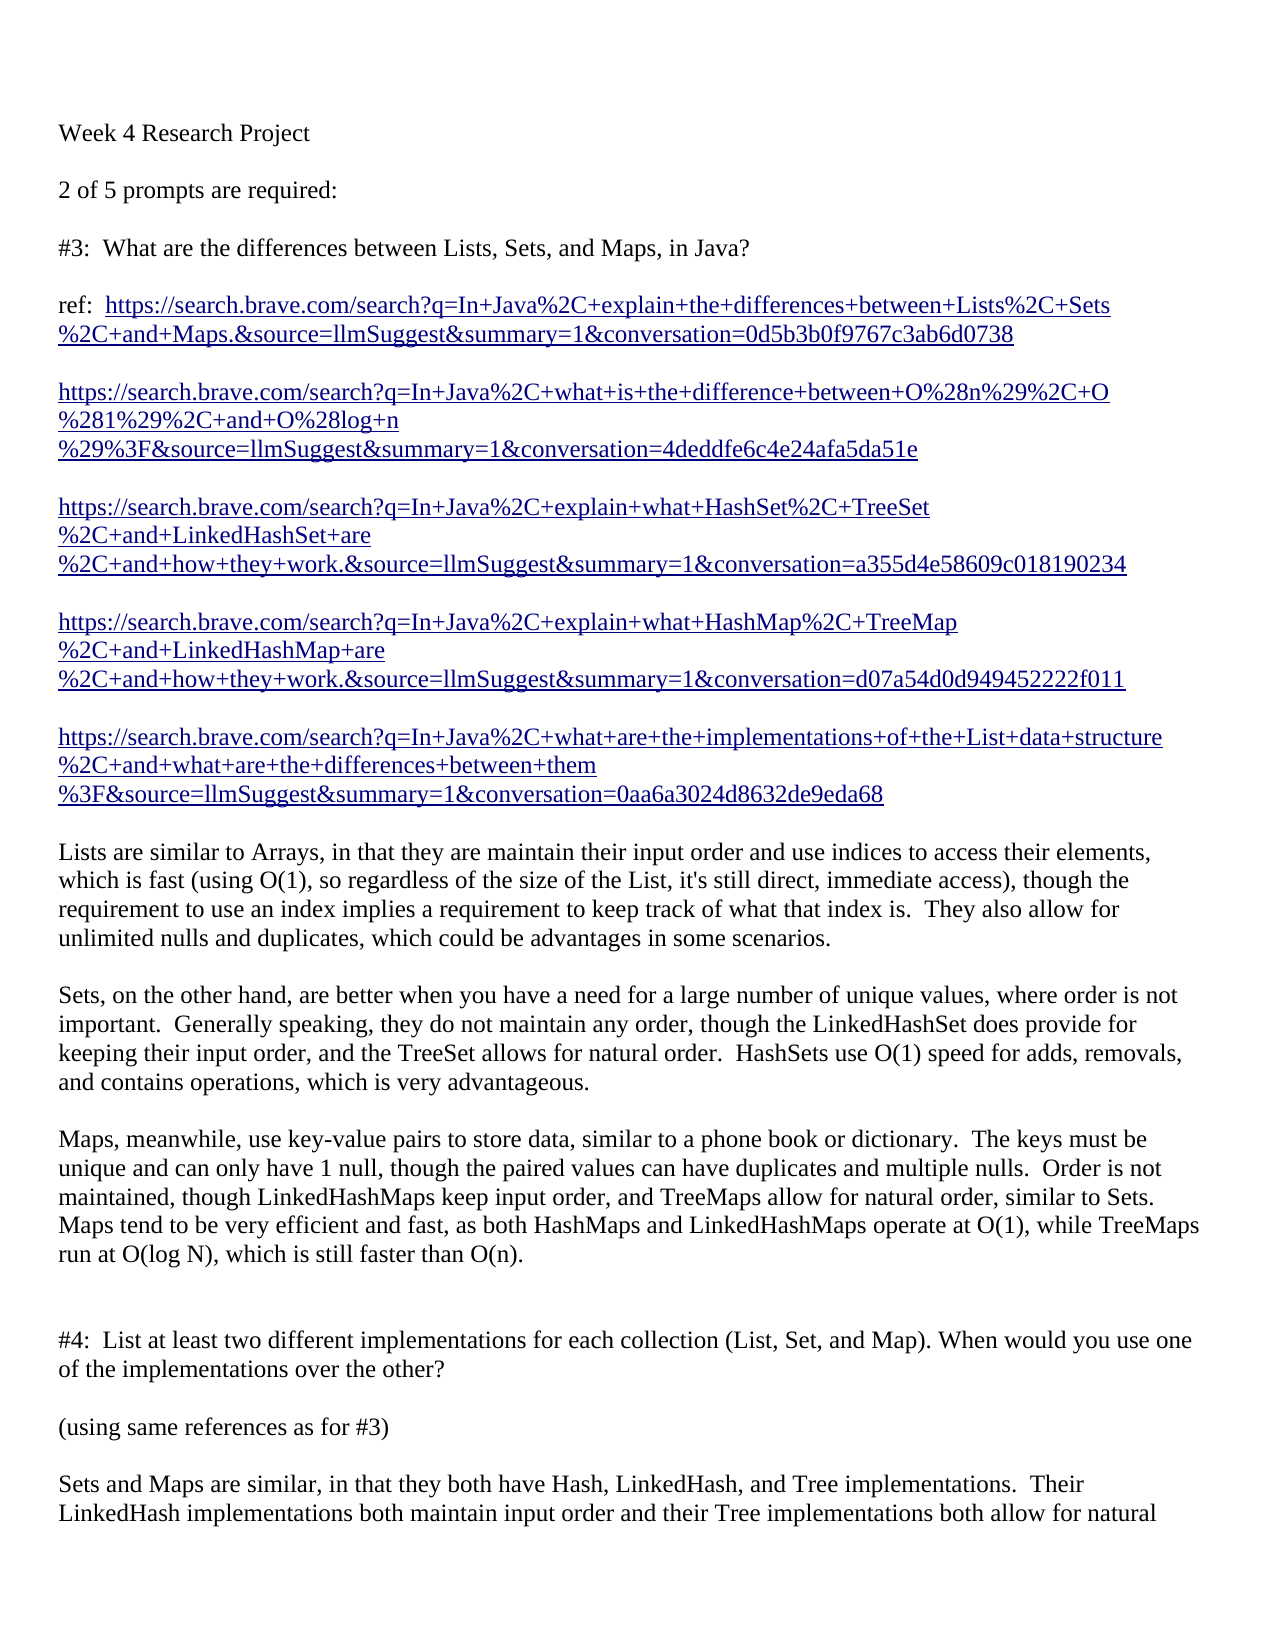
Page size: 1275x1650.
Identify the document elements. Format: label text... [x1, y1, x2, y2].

text #3: What are the differences between Lists, Sets, and Maps, in Java? [58, 233, 1205, 262]
text Maps, meanwhile, use key-value pairs to store data, similar to a phone book or dictionary. The keys must be unique and can only have 1 null, though the paired values can have duplicates and multiple nulls. Order is not maintained, though LinkedHashMaps keep input order, and TreeMaps allow for natural order, similar to Sets. Maps tend to be very efficient and fast, as both HashMaps and LinkedHashMaps operate at O(1), while TreeMaps run at O(log N), which is still faster than O(n). [58, 1124, 1205, 1268]
text Sets, on the other hand, are better when you have a need for a large number of unique values, where order is not important. Generally speaking, they do not maintain any order, though the LinkedHashSet does provide for keeping their input order, and the TreeSet allows for natural order. HashSets use O(1) speed for adds, removals, and contains operations, which is very advantageous. [58, 981, 1205, 1096]
text https://search.brave.com/search?q=In+Java%2C+explain+what+HashMap%2C+TreeMap%2C+and+LinkedHashMap+are%2C+and+how+they+work.&source=llmSuggest&summary=1&conversation=d07a54d0d949452222f011 [58, 607, 1205, 693]
text https://search.brave.com/search?q=In+Java%2C+explain+what+HashSet%2C+TreeSet%2C+and+LinkedHashSet+are%2C+and+how+they+work.&source=llmSuggest&summary=1&conversation=a355d4e58609c018190234 [58, 492, 1205, 578]
text (using same references as for #3) [58, 1412, 1205, 1441]
text https://search.brave.com/search?q=In+Java%2C+what+is+the+difference+between+O%28n%29%2C+O%281%29%2C+and+O%28log+n%29%3F&source=llmSuggest&summary=1&conversation=4deddfe6c4e24afa5da51e [58, 377, 1205, 463]
text Sets and Maps are similar, in that they both have Hash, LinkedHash, and Tree implementations. Their LinkedHash implementations both maintain input order and their Tree implementations both allow for natural [58, 1469, 1205, 1527]
text Week 4 Research Project [58, 118, 1205, 147]
text Lists are similar to Arrays, in that they are maintain their input order and use indices to access their elements, which is fast (using O(1), so regardless of the size of the List, it's still direct, immediate access), though the requirement to use an index implies a requirement to keep track of what that index is. They also allow for unlimited nulls and duplicates, which could be advantages in some scenarios. [58, 837, 1205, 952]
text #4: List at least two different implementations for each collection (List, Set, and Map). When would you use one of the implementations over the other? [58, 1326, 1205, 1383]
text ref: https://search.brave.com/search?q=In+Java%2C+explain+the+differences+between+Lists%2C+Sets%2C+and+Maps.&source=llmSuggest&summary=1&conversation=0d5b3b0f9767c3ab6d0738 [58, 291, 1205, 348]
text 2 of 5 prompts are required: [58, 176, 1205, 204]
text https://search.brave.com/search?q=In+Java%2C+what+are+the+implementations+of+the+List+data+structure%2C+and+what+are+the+differences+between+them%3F&source=llmSuggest&summary=1&conversation=0aa6a3024d8632de9eda68 [58, 722, 1205, 808]
